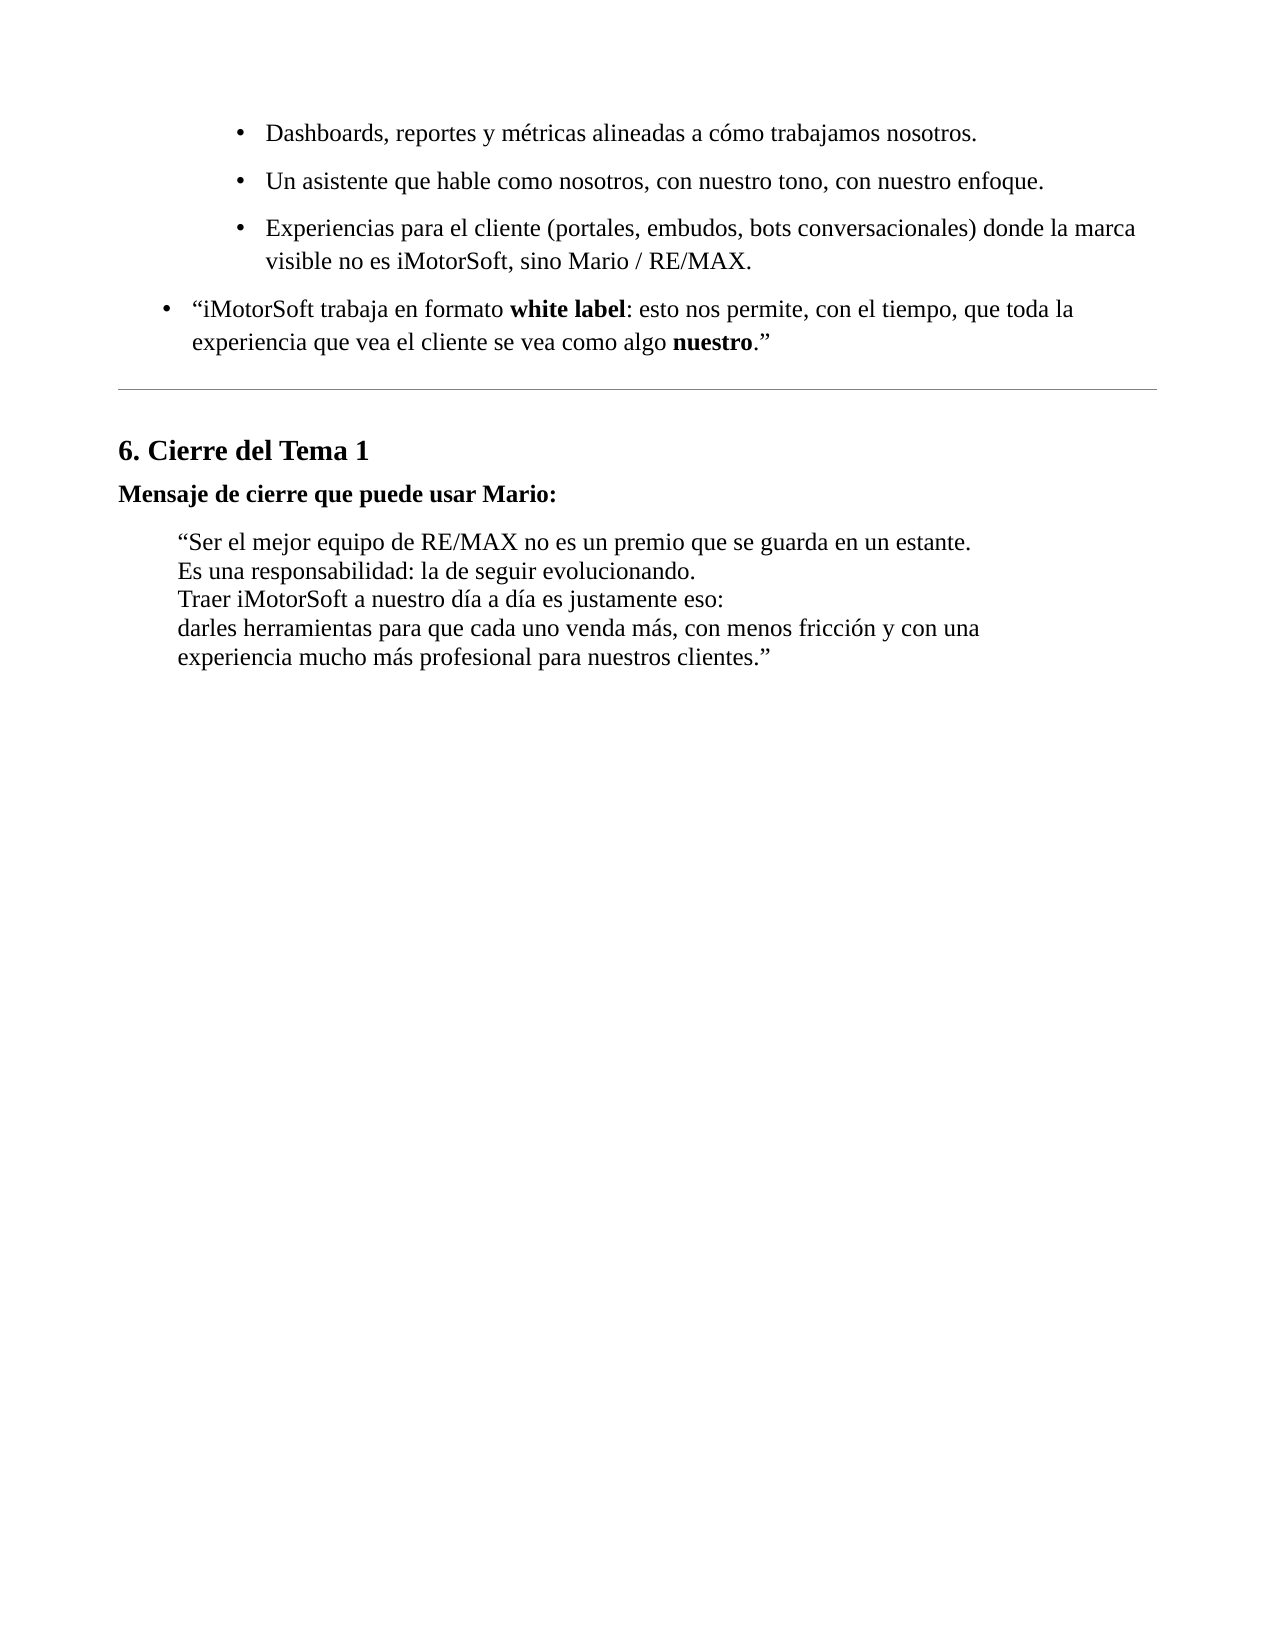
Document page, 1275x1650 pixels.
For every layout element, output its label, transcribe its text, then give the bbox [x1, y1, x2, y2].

list Dashboards, reportes y métricas alineadas a cómo trabajamos nosotros. [236, 118, 1157, 147]
subtitle 6. Cierre del Tema 1 [118, 433, 1157, 467]
list Un asistente que hable como nosotros, con nuestro tono, con nuestro enfoque. [236, 166, 1157, 194]
text Mensaje de cierre que puede usar Mario: [118, 479, 1157, 508]
text “Ser el mejor equipo de RE/MAX no es un premio que se guarda en un estante. Es una responsabilidad: la de seguir evolucionando. Traer iMotorSoft a nuestro día a día es justamente eso: darles herramientas para que cada uno venda más, con menos fricción y con una experiencia mucho más profesional para nuestros clientes.” [177, 527, 1098, 671]
list Experiencias para el cliente (portales, embudos, bots conversacionales) donde la marca visible no es iMotorSoft, sino Mario / RE/MAX. [236, 213, 1157, 275]
list “iMotorSoft trabaja en formato white label: esto nos permite, con el tiempo, que toda la experiencia que vea el cliente se vea como algo nuestro.” [162, 294, 1157, 356]
